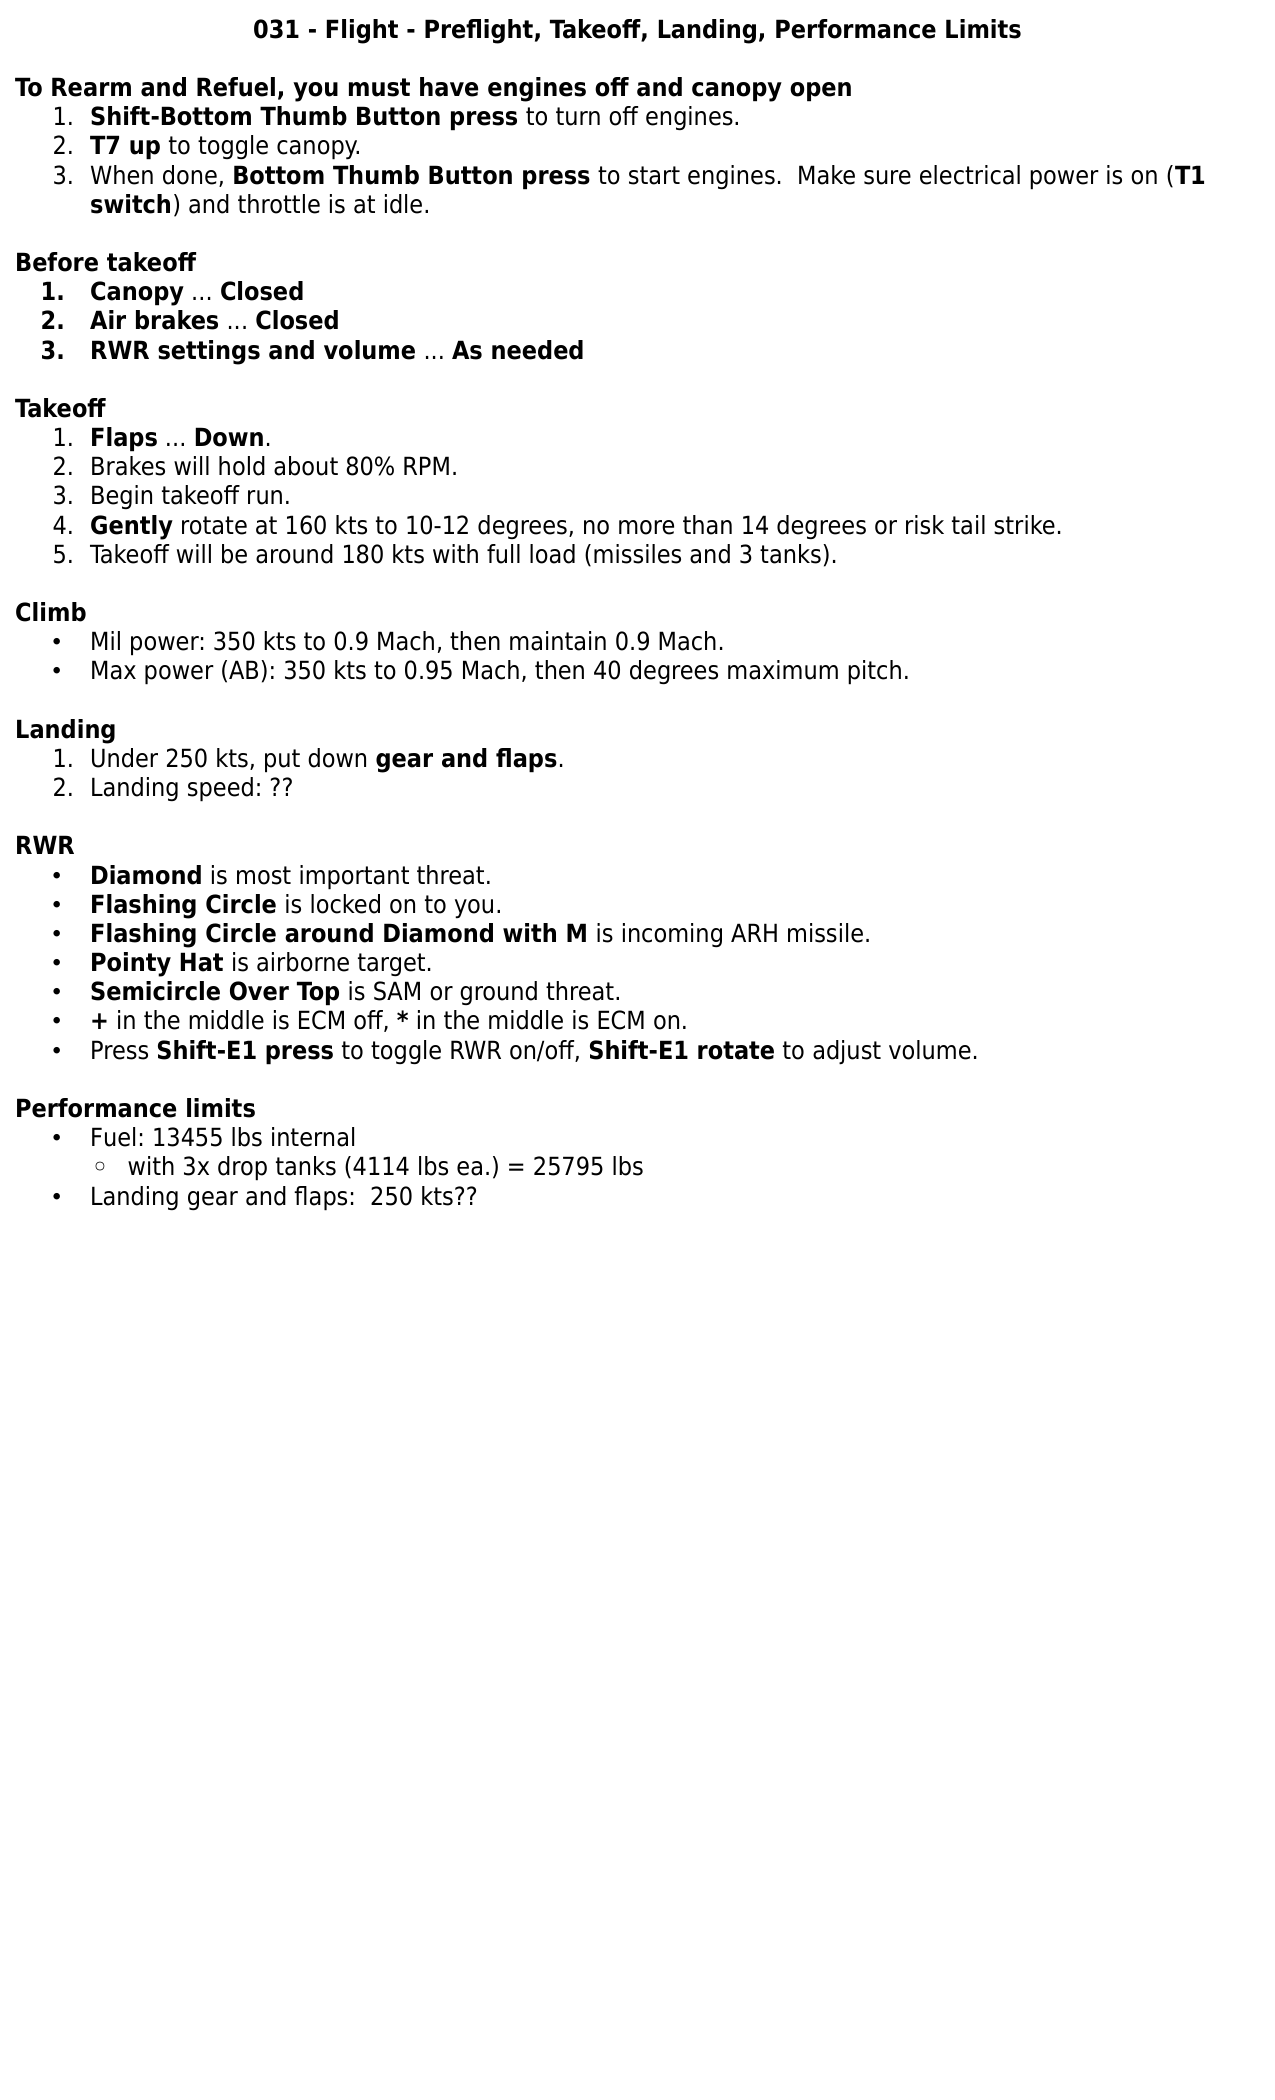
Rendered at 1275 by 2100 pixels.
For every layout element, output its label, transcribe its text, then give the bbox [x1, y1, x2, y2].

text RWR [15, 832, 1260, 861]
list Brakes will hold about 80% RPM. [52, 452, 1260, 482]
text Performance limits [15, 1094, 1260, 1123]
list Mil power: 350 kts to 0.9 Mach, then maintain 0.9 Mach. [52, 627, 1260, 657]
list + in the middle is ECM off, * in the middle is ECM on. [52, 1007, 1260, 1036]
list T7 up to toggle canopy. [52, 132, 1260, 161]
list Takeoff will be around 180 kts with full load (missiles and 3 tanks). [52, 540, 1260, 569]
text Climb [15, 598, 1260, 627]
list When done, Bottom Thumb Button press to start engines. Make sure electrical power is on (T1 switch) and throttle is at idle. [52, 161, 1260, 219]
list Begin takeoff run. [52, 482, 1260, 511]
text To Rearm and Refuel, you must have engines off and canopy open [15, 73, 1260, 102]
list Shift-Bottom Thumb Button press to turn off engines. [52, 102, 1260, 132]
list RWR settings and volume ... As needed [52, 336, 1260, 365]
list Landing speed: ?? [52, 773, 1260, 802]
list Fuel: 13455 lbs internal [52, 1123, 1260, 1152]
list Press Shift-E1 press to toggle RWR on/off, Shift-E1 rotate to adjust volume. [52, 1036, 1260, 1065]
list Diamond is most important threat. [52, 861, 1260, 890]
text 031 - Flight - Preflight, Takeoff, Landing, Performance Limits [15, 15, 1260, 44]
text Before takeoff [15, 248, 1260, 277]
text Landing [15, 715, 1260, 744]
list Semicircle Over Top is SAM or ground threat. [52, 977, 1260, 1007]
list Under 250 kts, put down gear and flaps. [52, 744, 1260, 773]
text Takeoff [15, 394, 1260, 423]
list Canopy ... Closed [52, 277, 1260, 307]
list Gently rotate at 160 kts to 10-12 degrees, no more than 14 degrees or risk tail strike. [52, 511, 1260, 540]
list Pointy Hat is airborne target. [52, 948, 1260, 977]
list with 3x drop tanks (4114 lbs ea.) = 25795 lbs [90, 1152, 1260, 1182]
list Max power (AB): 350 kts to 0.95 Mach, then 40 degrees maximum pitch. [52, 657, 1260, 686]
list Landing gear and flaps: 250 kts?? [52, 1182, 1260, 1211]
list Flashing Circle is locked on to you. [52, 890, 1260, 919]
list Flashing Circle around Diamond with M is incoming ARH missile. [52, 919, 1260, 948]
list Flaps ... Down. [52, 423, 1260, 452]
list Air brakes ... Closed [52, 307, 1260, 336]
